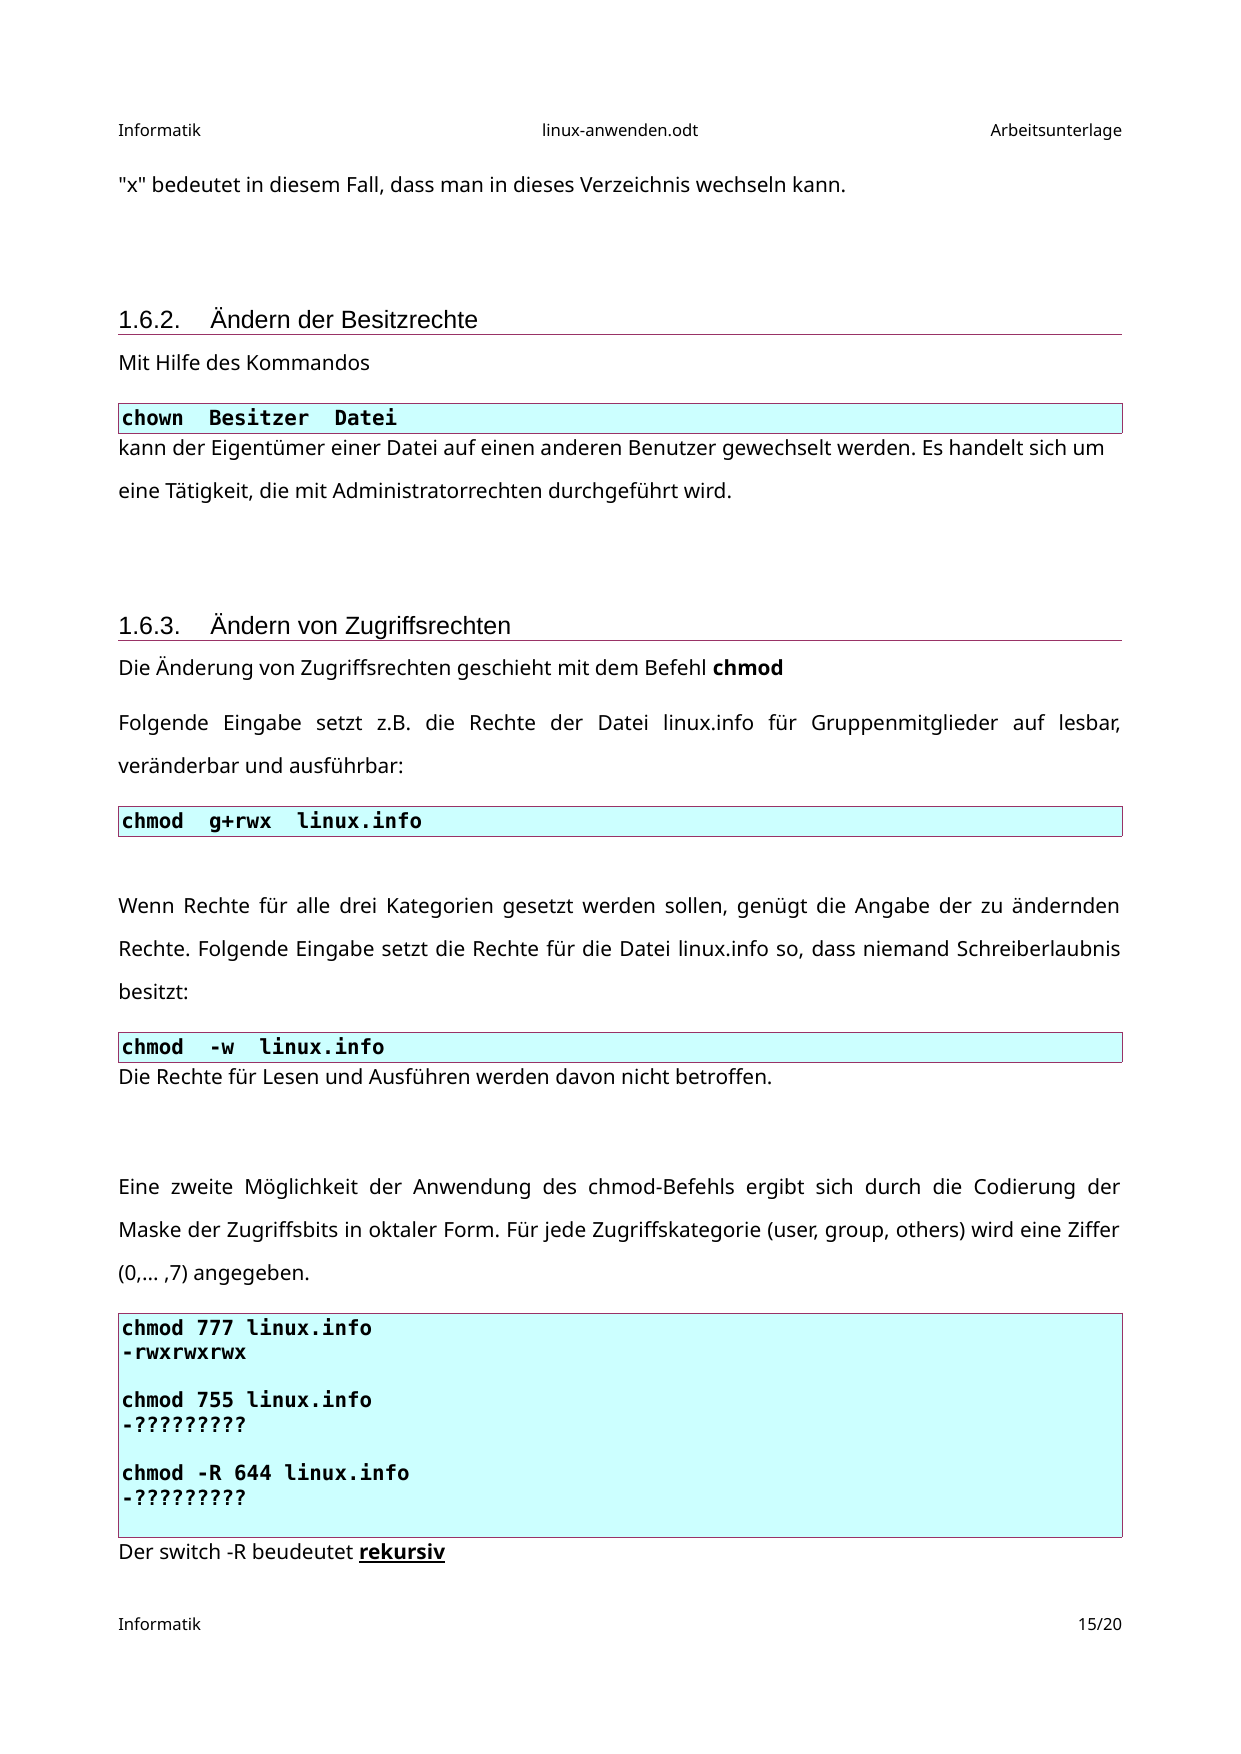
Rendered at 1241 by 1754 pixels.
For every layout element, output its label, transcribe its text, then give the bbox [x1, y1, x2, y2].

text chmod g+rwx linux.info [119, 807, 1122, 836]
text Die Änderung von Zugriffsrechten geschieht mit dem Befehl chmod [118, 653, 1122, 682]
text Mit Hilfe des Kommandos [118, 348, 1122, 376]
text chmod -w linux.info [119, 1033, 1122, 1062]
text chmod 777 linux.info -rwxrwxrwx [119, 1314, 1122, 1361]
subtitle Ändern der Besitzrechte [118, 306, 1122, 334]
text Wenn Rechte für alle drei Kategorien gesetzt werden sollen, genügt die Angabe der zu ändernden Rechte. Folgende Eingabe setzt die Rechte für die Datei linux.info so, dass niemand Schreiberlaubnis besitzt: [118, 892, 1122, 1005]
text "x" bedeutet in diesem Fall, dass man in dieses Verzeichnis wechseln kann. [118, 170, 1122, 199]
text Der switch -R beudeutet rekursiv [118, 1538, 1122, 1566]
text Folgende Eingabe setzt z.B. die Rechte der Datei linux.info für Gruppenmitglieder auf lesbar, veränderbar und ausführbar: [118, 708, 1122, 779]
text Eine zweite Möglichkeit der Anwendung des chmod-Befehls ergibt sich durch die Codierung der Maske der Zugriffsbits in oktaler Form. Für jede Zugriffskategorie (user, group, others) wird eine Ziffer (0,... ,7) angegeben. [118, 1172, 1122, 1286]
text chown Besitzer Datei [119, 404, 1122, 433]
text chmod 755 linux.info -????????? [119, 1386, 1122, 1434]
subtitle Ändern von Zugriffsrechten [118, 611, 1122, 640]
text chmod -R 644 linux.info -????????? [119, 1458, 1122, 1507]
text Die Rechte für Lesen und Ausführen werden davon nicht betroffen. [118, 1063, 1122, 1091]
text kann der Eigentümer einer Datei auf einen anderen Benutzer gewechselt werden. Es handelt sich um eine Tätigkeit, die mit Administratorrechten durchgeführt wird. [118, 434, 1122, 504]
